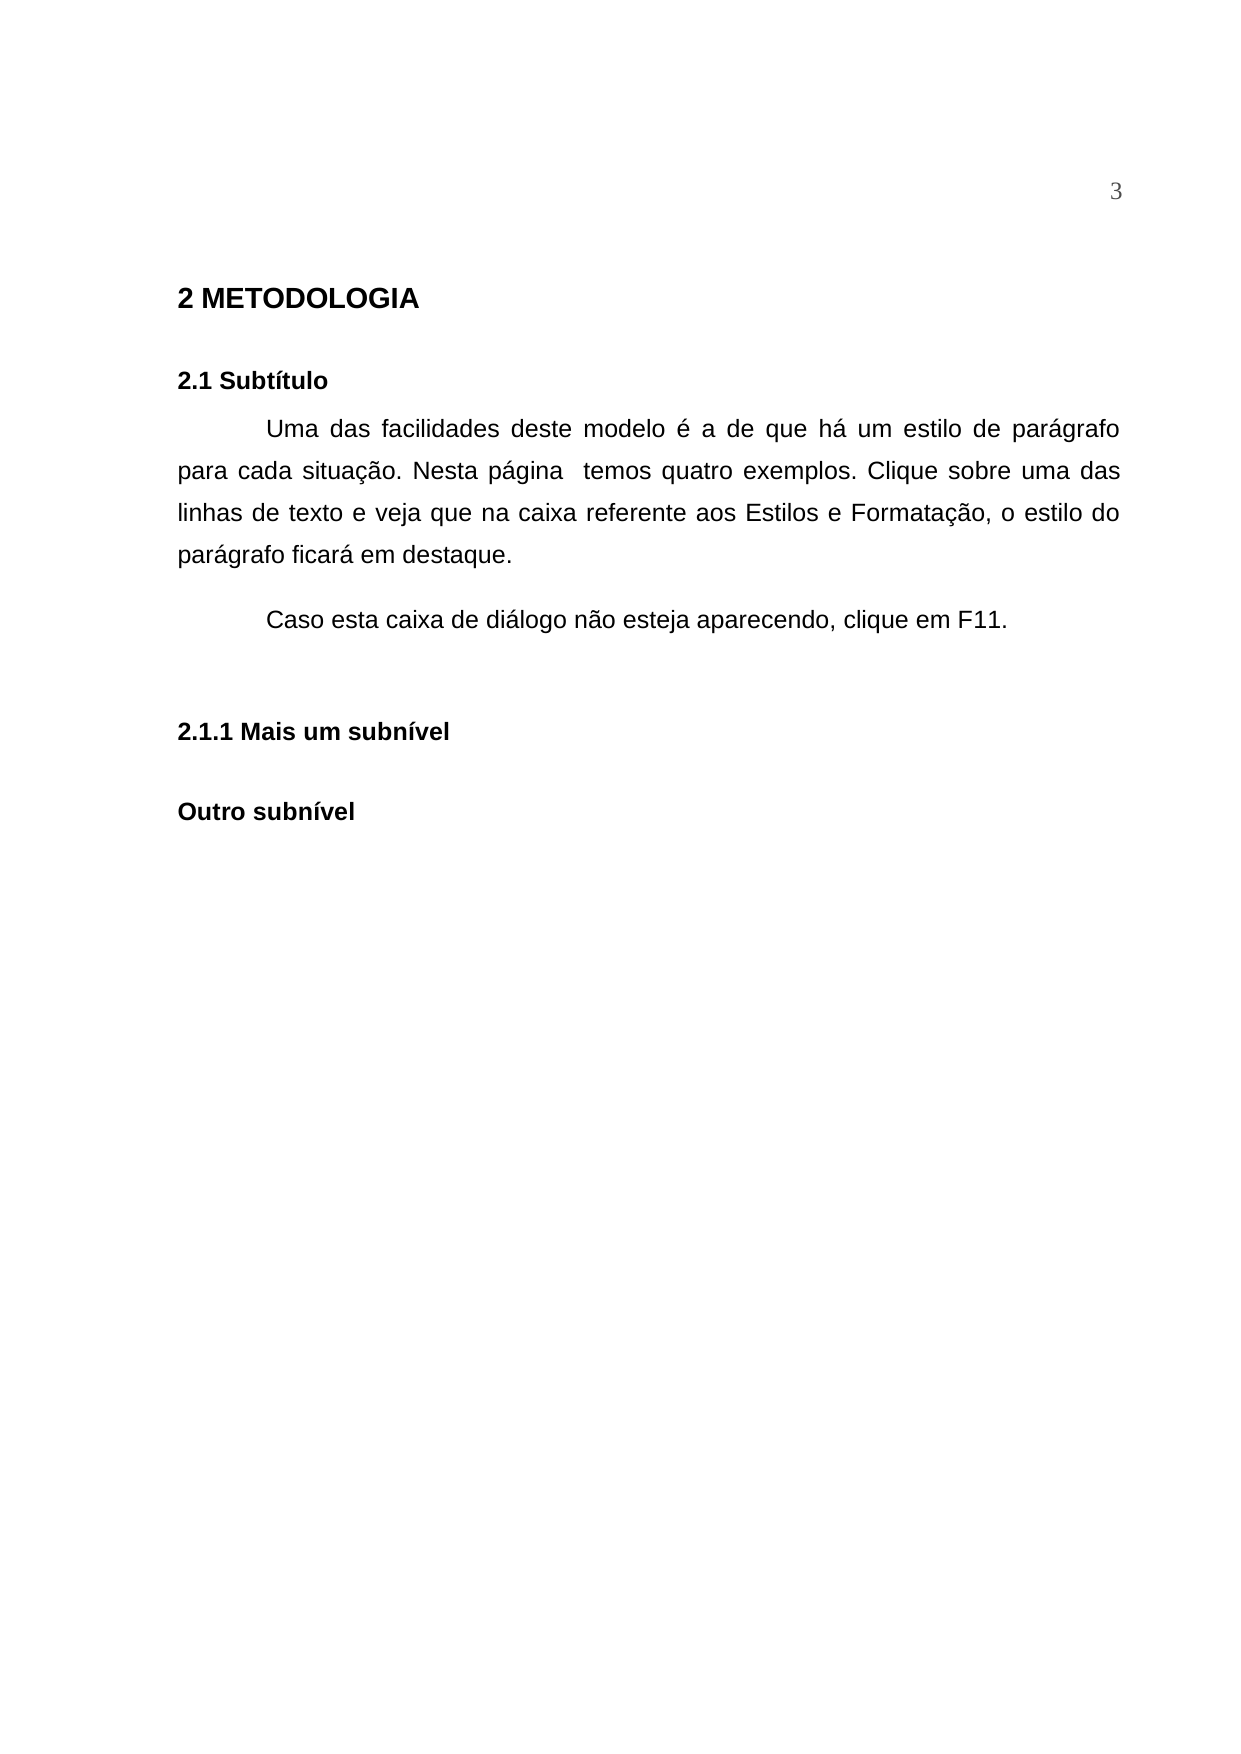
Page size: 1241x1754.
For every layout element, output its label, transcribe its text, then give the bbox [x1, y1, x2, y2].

subtitle METODOLOGIA [177, 282, 1122, 314]
subtitle Subtítulo [177, 367, 1122, 394]
subtitle Mais um subnível [177, 718, 1122, 746]
text Outro subnível [177, 798, 1122, 826]
text Uma das facilidades deste modelo é a de que há um estilo de parágrafo para cada situação. Nesta página temos quatro exemplos. Clique sobre uma das linhas de texto e veja que na caixa referente aos Estilos e Formatação, o estilo do parágrafo ficará em destaque. [177, 415, 1122, 569]
text Caso esta caixa de diálogo não esteja aparecendo, clique em F11. [177, 606, 1122, 634]
